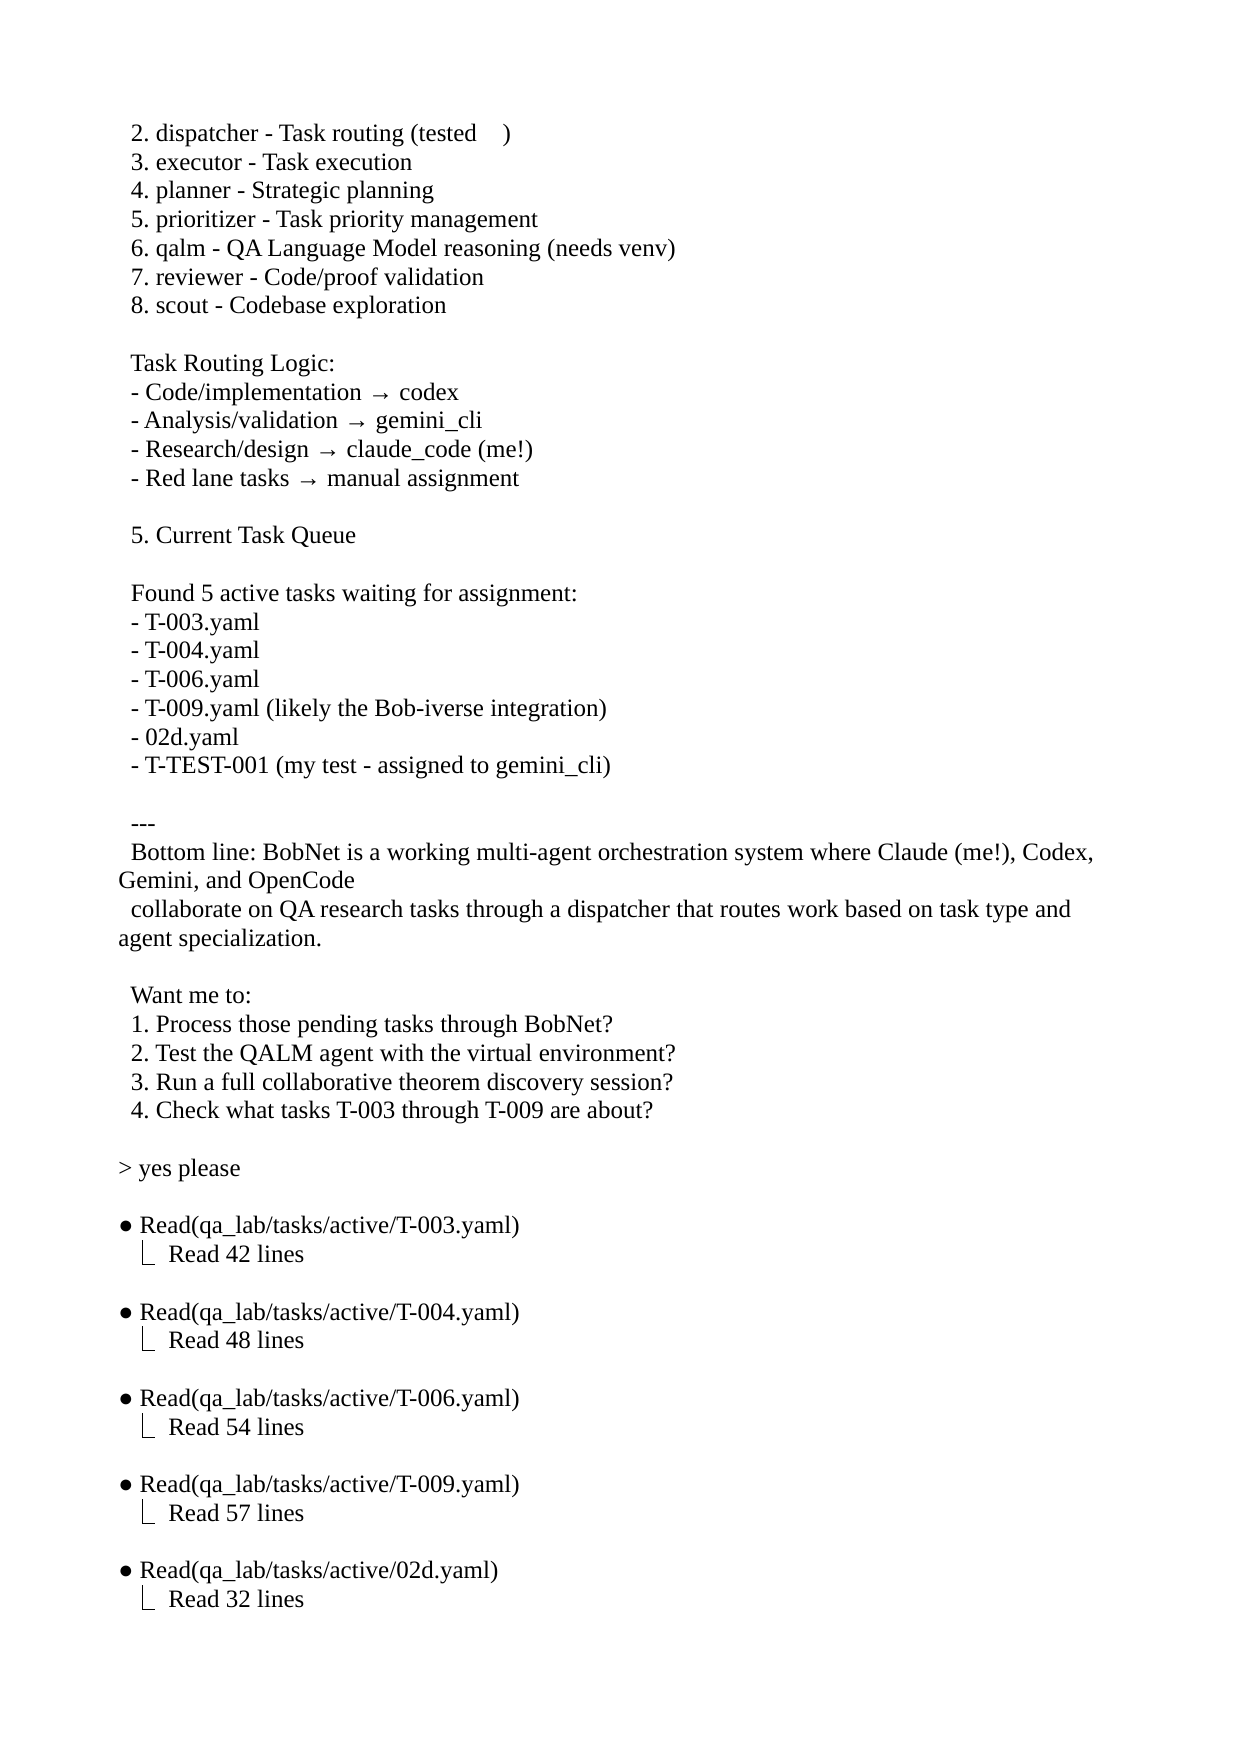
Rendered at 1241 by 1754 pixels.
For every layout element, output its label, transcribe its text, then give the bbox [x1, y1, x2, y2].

text - Red lane tasks → manual assignment [118, 463, 1122, 492]
text 4. Check what tasks T-003 through T-009 are about? [118, 1096, 1122, 1124]
text Want me to: [118, 981, 1122, 1009]
text - T-TEST-001 (my test - assigned to gemini_cli) [118, 751, 1122, 779]
text - Research/design → claude_code (me!) [118, 434, 1122, 463]
text collaborate on QA research tasks through a dispatcher that routes work based on task type and agent specialization. [118, 894, 1122, 952]
text 3. executor - Task execution [118, 147, 1122, 176]
text ⎿ Read 32 lines [118, 1584, 1122, 1613]
text Task Routing Logic: [118, 348, 1122, 377]
text ⎿ Read 42 lines [118, 1239, 1122, 1268]
text - T-004.yaml [118, 636, 1122, 664]
text ⎿ Read 57 lines [118, 1498, 1122, 1527]
text --- [118, 808, 1122, 837]
text 8. scout - Codebase exploration [118, 291, 1122, 319]
text - Analysis/validation → gemini_cli [118, 406, 1122, 434]
text - 02d.yaml [118, 722, 1122, 751]
text 7. reviewer - Code/proof validation [118, 262, 1122, 291]
text - T-009.yaml (likely the Bob-iverse integration) [118, 693, 1122, 722]
text Found 5 active tasks waiting for assignment: [118, 578, 1122, 607]
text ● Read(qa_lab/tasks/active/T-003.yaml) [118, 1211, 1122, 1239]
text 2. dispatcher - Task routing (tested ✅) [118, 118, 1122, 147]
text ⎿ Read 48 lines [118, 1326, 1122, 1354]
text - T-006.yaml [118, 664, 1122, 693]
text ● Read(qa_lab/tasks/active/T-004.yaml) [118, 1297, 1122, 1326]
text - Code/implementation → codex [118, 377, 1122, 406]
text 1. Process those pending tasks through BobNet? [118, 1009, 1122, 1038]
text 5. prioritizer - Task priority management [118, 204, 1122, 233]
text 4. planner - Strategic planning [118, 176, 1122, 204]
text ● Read(qa_lab/tasks/active/T-009.yaml) [118, 1469, 1122, 1498]
text Bottom line: BobNet is a working multi-agent orchestration system where Claude (me!), Codex, Gemini, and OpenCode [118, 837, 1122, 894]
text 5. Current Task Queue [118, 521, 1122, 549]
text ● Read(qa_lab/tasks/active/02d.yaml) [118, 1556, 1122, 1584]
text 6. qalm - QA Language Model reasoning (needs venv) [118, 233, 1122, 262]
text 2. Test the QALM agent with the virtual environment? [118, 1038, 1122, 1067]
text > yes please [118, 1153, 1122, 1182]
text 3. Run a full collaborative theorem discovery session? [118, 1067, 1122, 1096]
text ● Read(qa_lab/tasks/active/T-006.yaml) [118, 1383, 1122, 1412]
text - T-003.yaml [118, 607, 1122, 636]
text ⎿ Read 54 lines [118, 1412, 1122, 1441]
